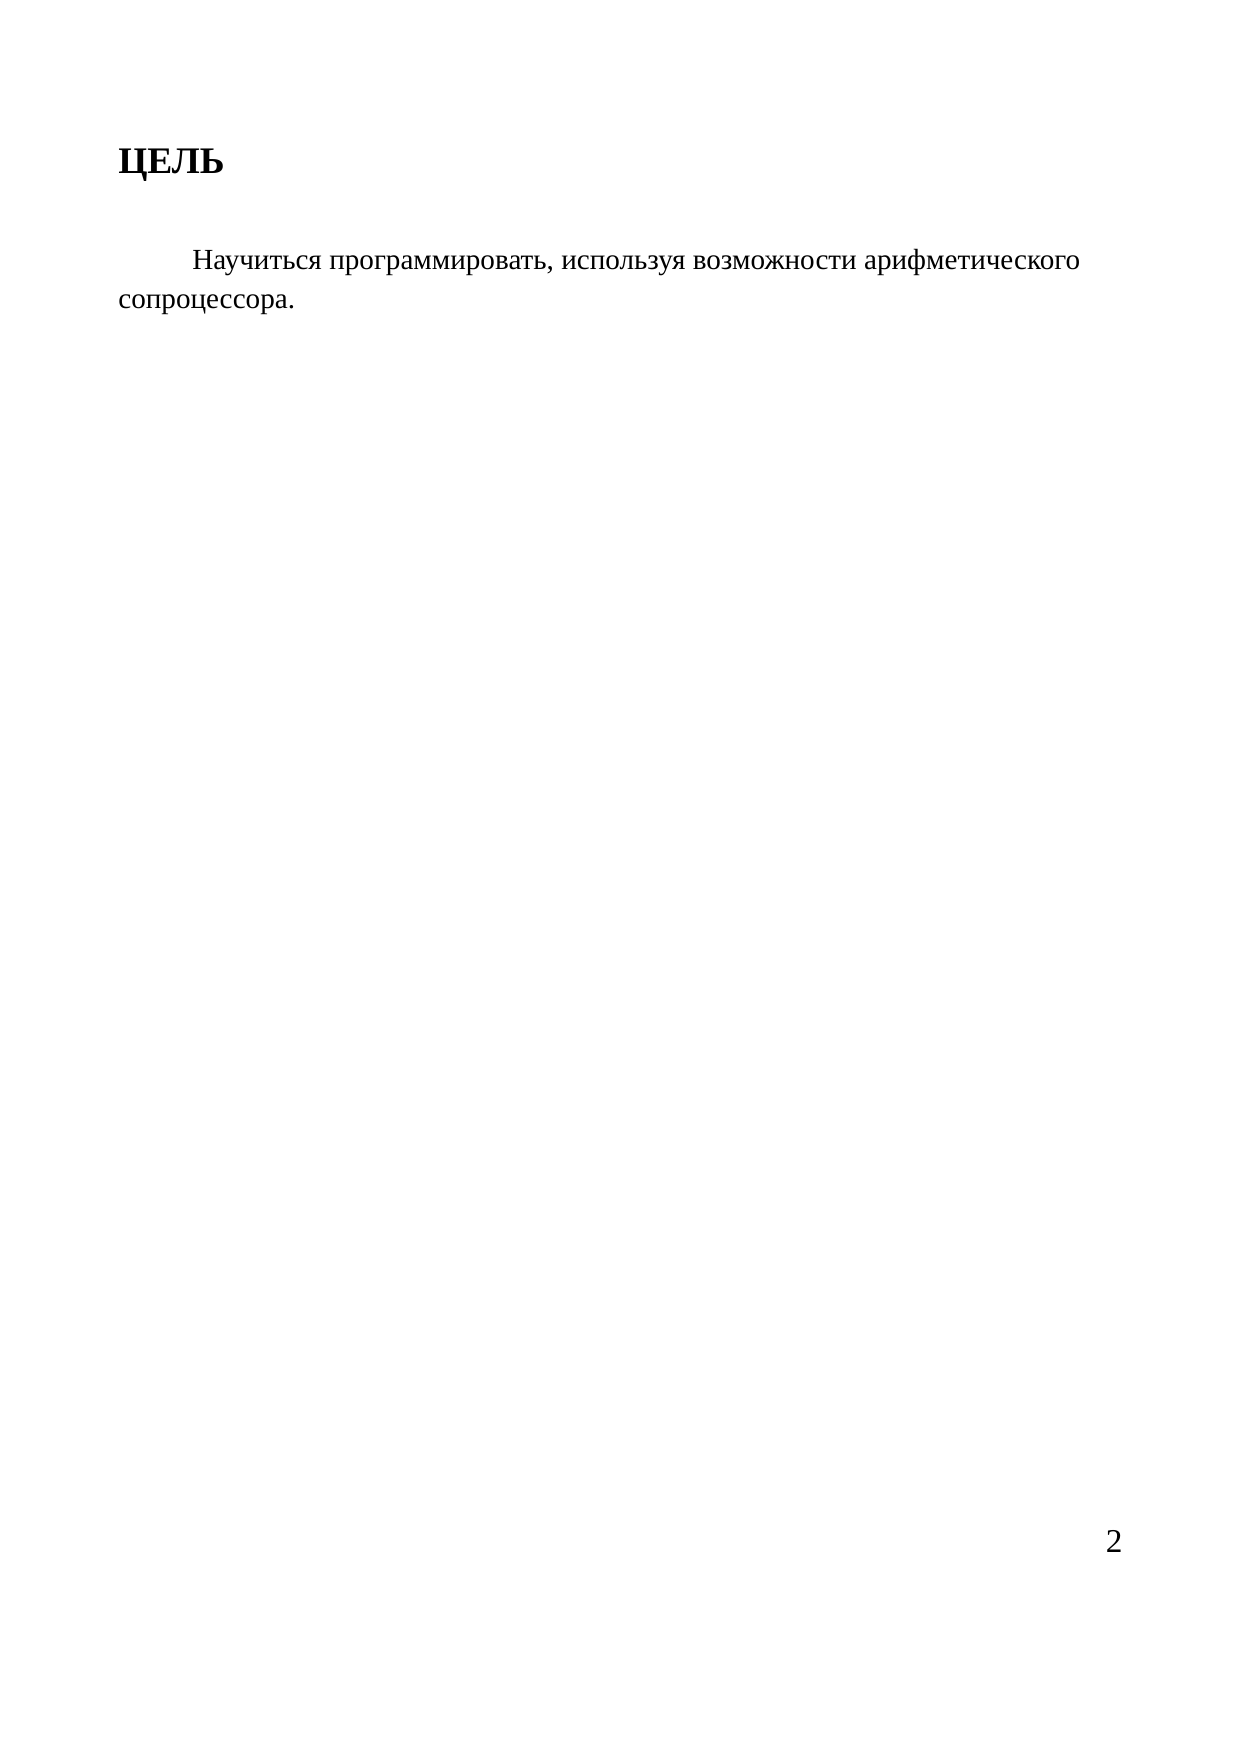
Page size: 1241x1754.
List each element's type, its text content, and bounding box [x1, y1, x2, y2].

subtitle ЦЕЛЬ [118, 139, 1122, 182]
text Научиться программировать, используя возможности арифметического сопроцессора. [118, 242, 1122, 314]
